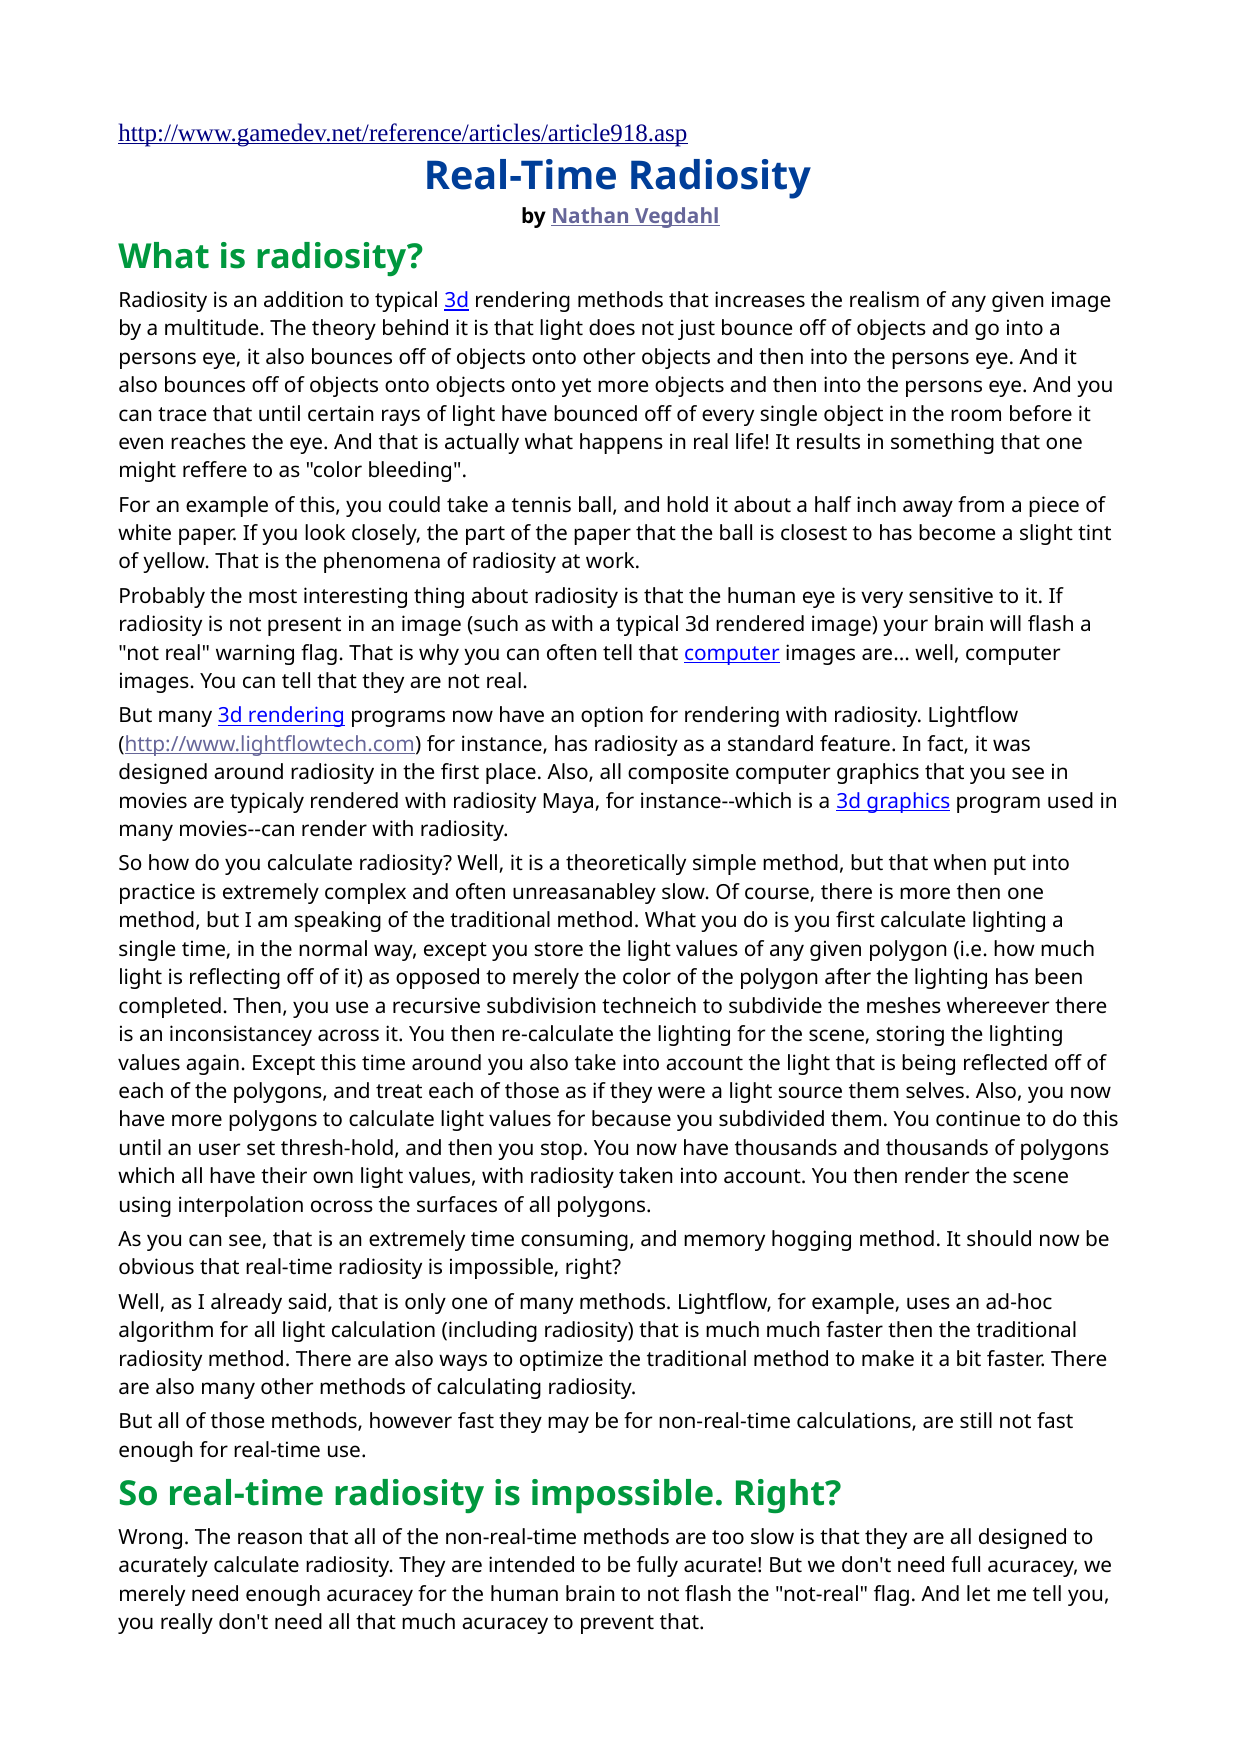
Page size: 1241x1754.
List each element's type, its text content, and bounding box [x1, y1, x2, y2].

text For an example of this, you could take a tennis ball, and hold it about a half inch away from a piece of white paper. If you look closely, the part of the paper that the ball is closest to has become a slight tint of yellow. That is the phenomena of radiosity at work. [118, 490, 1122, 575]
text Probably the most interesting thing about radiosity is that the human eye is very sensitive to it. If radiosity is not present in an image (such as with a typical 3d rendered image) your brain will flash a "not real" warning flag. That is why you can often tell that computer images are... well, computer images. You can tell that they are not real. [118, 581, 1122, 695]
text As you can see, that is an extremely time consuming, and memory hogging method. It should now be obvious that real-time radiosity is impossible, right? [118, 1224, 1122, 1281]
text Well, as I already said, that is only one of many methods. Lightflow, for example, uses an ad-hoc algorithm for all light calculation (including radiosity) that is much much faster then the traditional radiosity method. There are also ways to optimize the traditional method to make it a bit faster. There are also many other methods of calculating radiosity. [118, 1287, 1122, 1401]
text But many 3d rendering programs now have an option for rendering with radiosity. Lightflow (http://www.lightflowtech.com) for instance, has radiosity as a standard feature. In fact, it was designed around radiosity in the first place. Also, all composite computer graphics that you see in movies are typicaly rendered with radiosity Maya, for instance--which is a 3d graphics program used in many movies--can render with radiosity. [118, 701, 1122, 843]
text What is radiosity? [118, 232, 1122, 279]
text So how do you calculate radiosity? Well, it is a theoretically simple method, but that when put into practice is extremely complex and often unreasanabley slow. Of course, there is more then one method, but I am speaking of the traditional method. What you do is you first calculate lighting a single time, in the normal way, except you store the light values of any given polygon (i.e. how much light is reflecting off of it) as opposed to merely the color of the polygon after the lighting has been completed. Then, you use a recursive subdivision techneich to subdivide the meshes whereever there is an inconsistancey across it. You then re-calculate the lighting for the scene, storing the lighting values again. Except this time around you also take into account the light that is being reflected off of each of the polygons, and treat each of those as if they were a light source them selves. Also, you now have more polygons to calculate light values for because you subdivided them. You continue to do this until an user set thresh-hold, and then you stop. You now have thousands and thousands of polygons which all have their own light values, with radiosity taken into account. You then render the scene using interpolation ocross the surfaces of all polygons. [118, 848, 1122, 1218]
text Radiosity is an addition to typical 3d rendering methods that increases the realism of any given image by a multitude. The theory behind it is that light does not just bounce off of objects and go into a persons eye, it also bounces off of objects onto other objects and then into the persons eye. And it also bounces off of objects onto objects onto yet more objects and then into the persons eye. And you can trace that until certain rays of light have bounced off of every single object in the room before it even reaches the eye. And that is actually what happens in real life! It results in something that one might reffere to as "color bleeding". [118, 285, 1122, 484]
text Real-Time Radiosity by Nathan Vegdahl [118, 147, 1122, 229]
text http://www.gamedev.net/reference/articles/article918.asp [118, 118, 1122, 147]
text Wrong. The reason that all of the non-real-time methods are too slow is that they are all designed to acurately calculate radiosity. They are intended to be fully acurate! But we don't need full acuracey, we merely need enough acuracey for the human brain to not flash the "not-real" flag. And let me tell you, you really don't need all that much acuracey to prevent that. [118, 1522, 1122, 1636]
text So real-time radiosity is impossible. Right? [118, 1469, 1122, 1516]
text But all of those methods, however fast they may be for non-real-time calculations, are still not fast enough for real-time use. [118, 1406, 1122, 1463]
